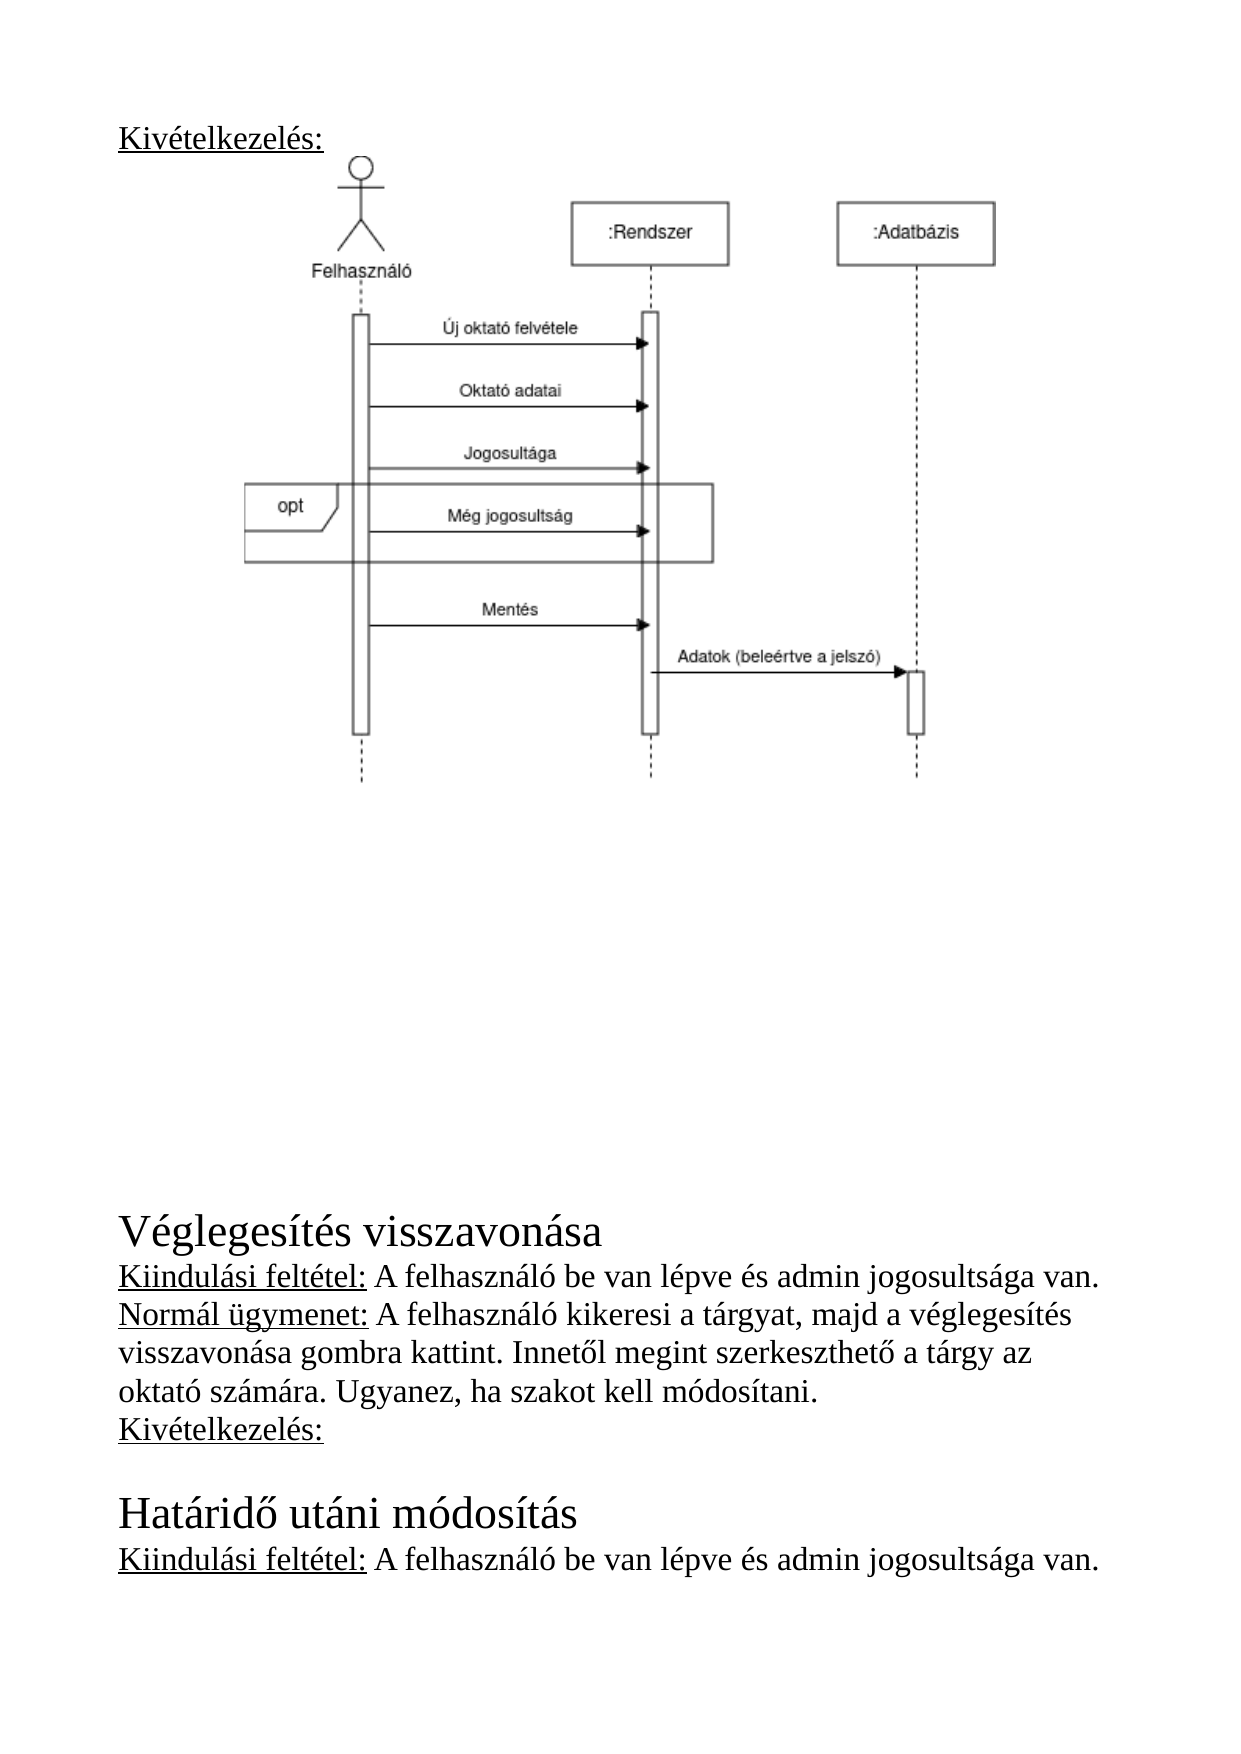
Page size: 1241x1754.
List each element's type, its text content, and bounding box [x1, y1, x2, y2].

text Kiindulási feltétel: A felhasználó be van lépve és admin jogosultsága van. [118, 1539, 1122, 1577]
text Véglegesítés visszavonása [118, 1203, 1122, 1256]
text Határidő utáni módosítás [118, 1486, 1122, 1539]
text Kiindulási feltétel: A felhasználó be van lépve és admin jogosultsága van. [118, 1256, 1122, 1294]
text Normál ügymenet: A felhasználó kikeresi a tárgyat, majd a véglegesítés visszavonása gombra kattint. Innetől megint szerkeszthető a tárgy az oktató számára. Ugyanez, ha szakot kell módosítani. [118, 1294, 1122, 1409]
picture [244, 156, 996, 1127]
text Kivételkezelés: [118, 1409, 1122, 1448]
text Kivételkezelés: [118, 118, 1122, 156]
